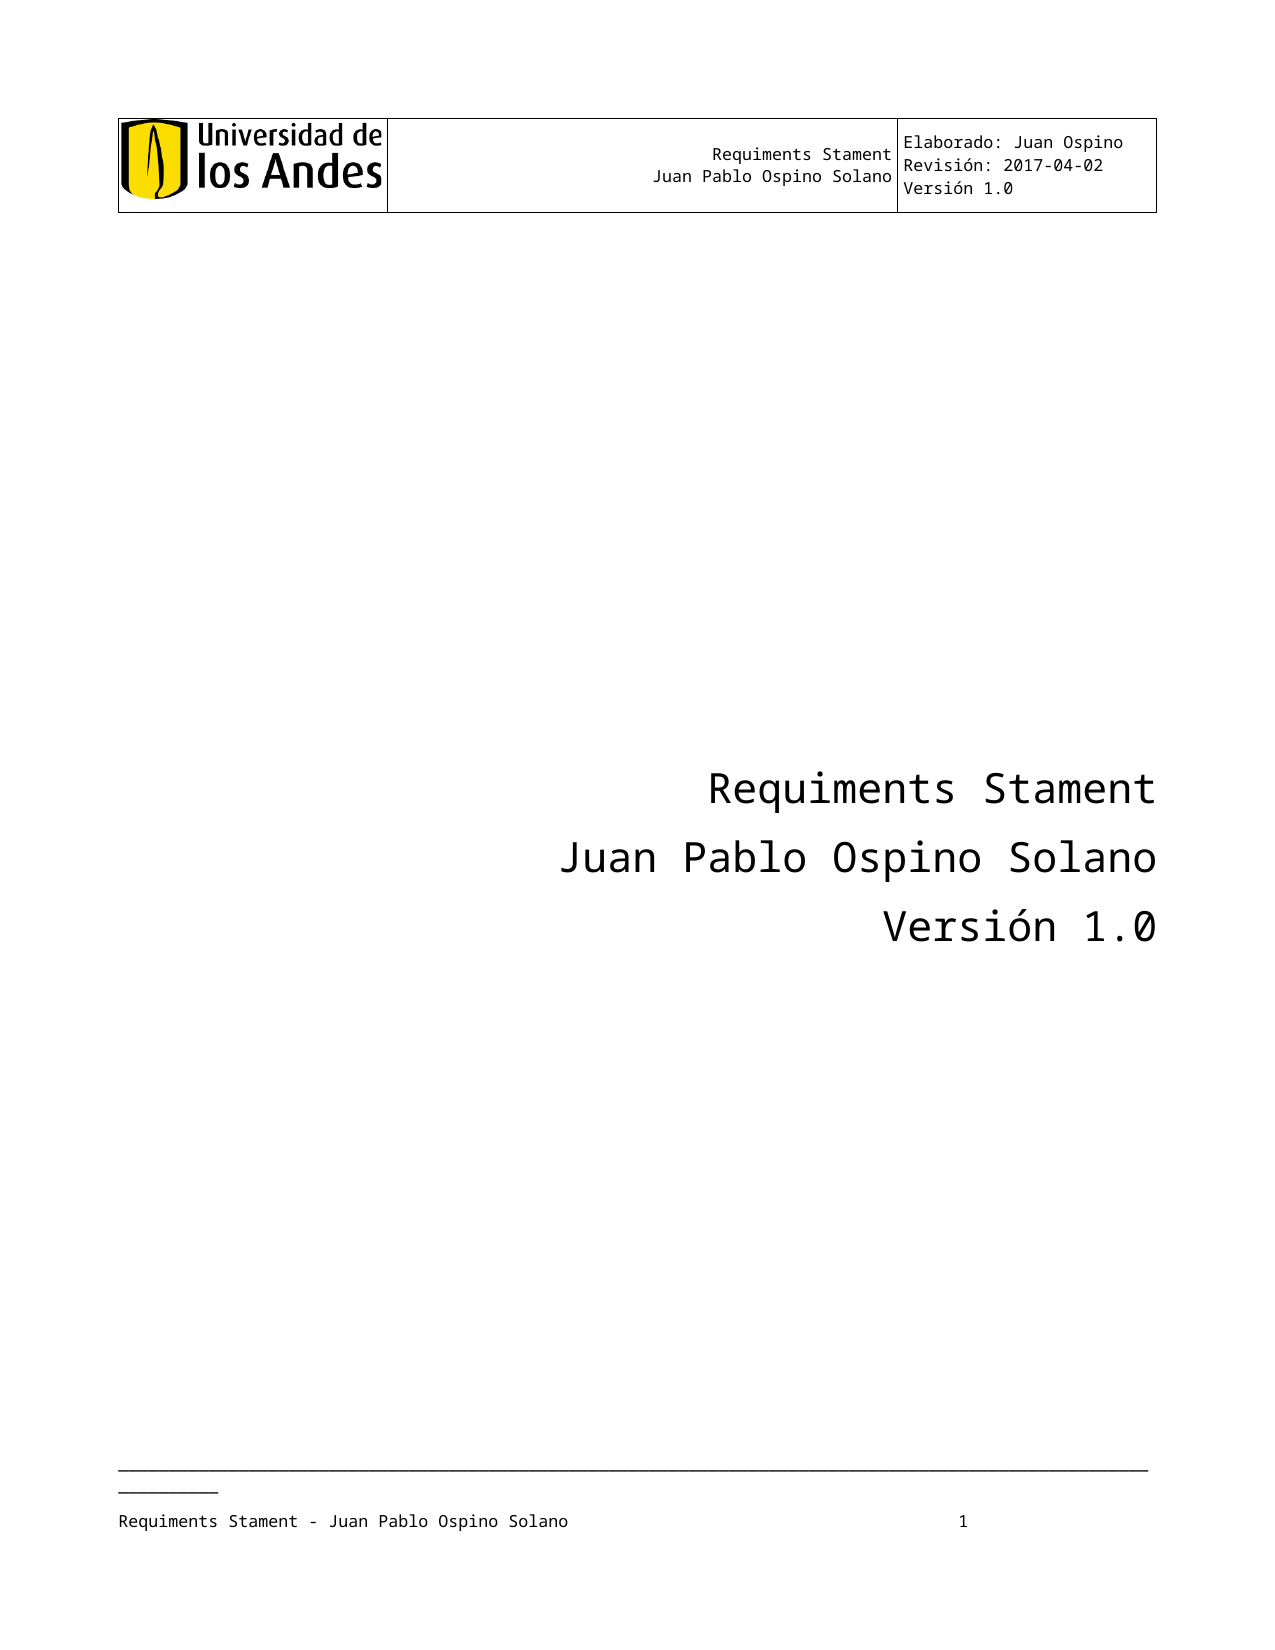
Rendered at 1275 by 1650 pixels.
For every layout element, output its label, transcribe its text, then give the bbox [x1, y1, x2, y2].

picture [121, 119, 382, 199]
text Juan Pablo Ospino Solano [118, 828, 1157, 884]
text Versión 1.0 [118, 897, 1157, 954]
text Requiments Stament [118, 758, 1157, 815]
